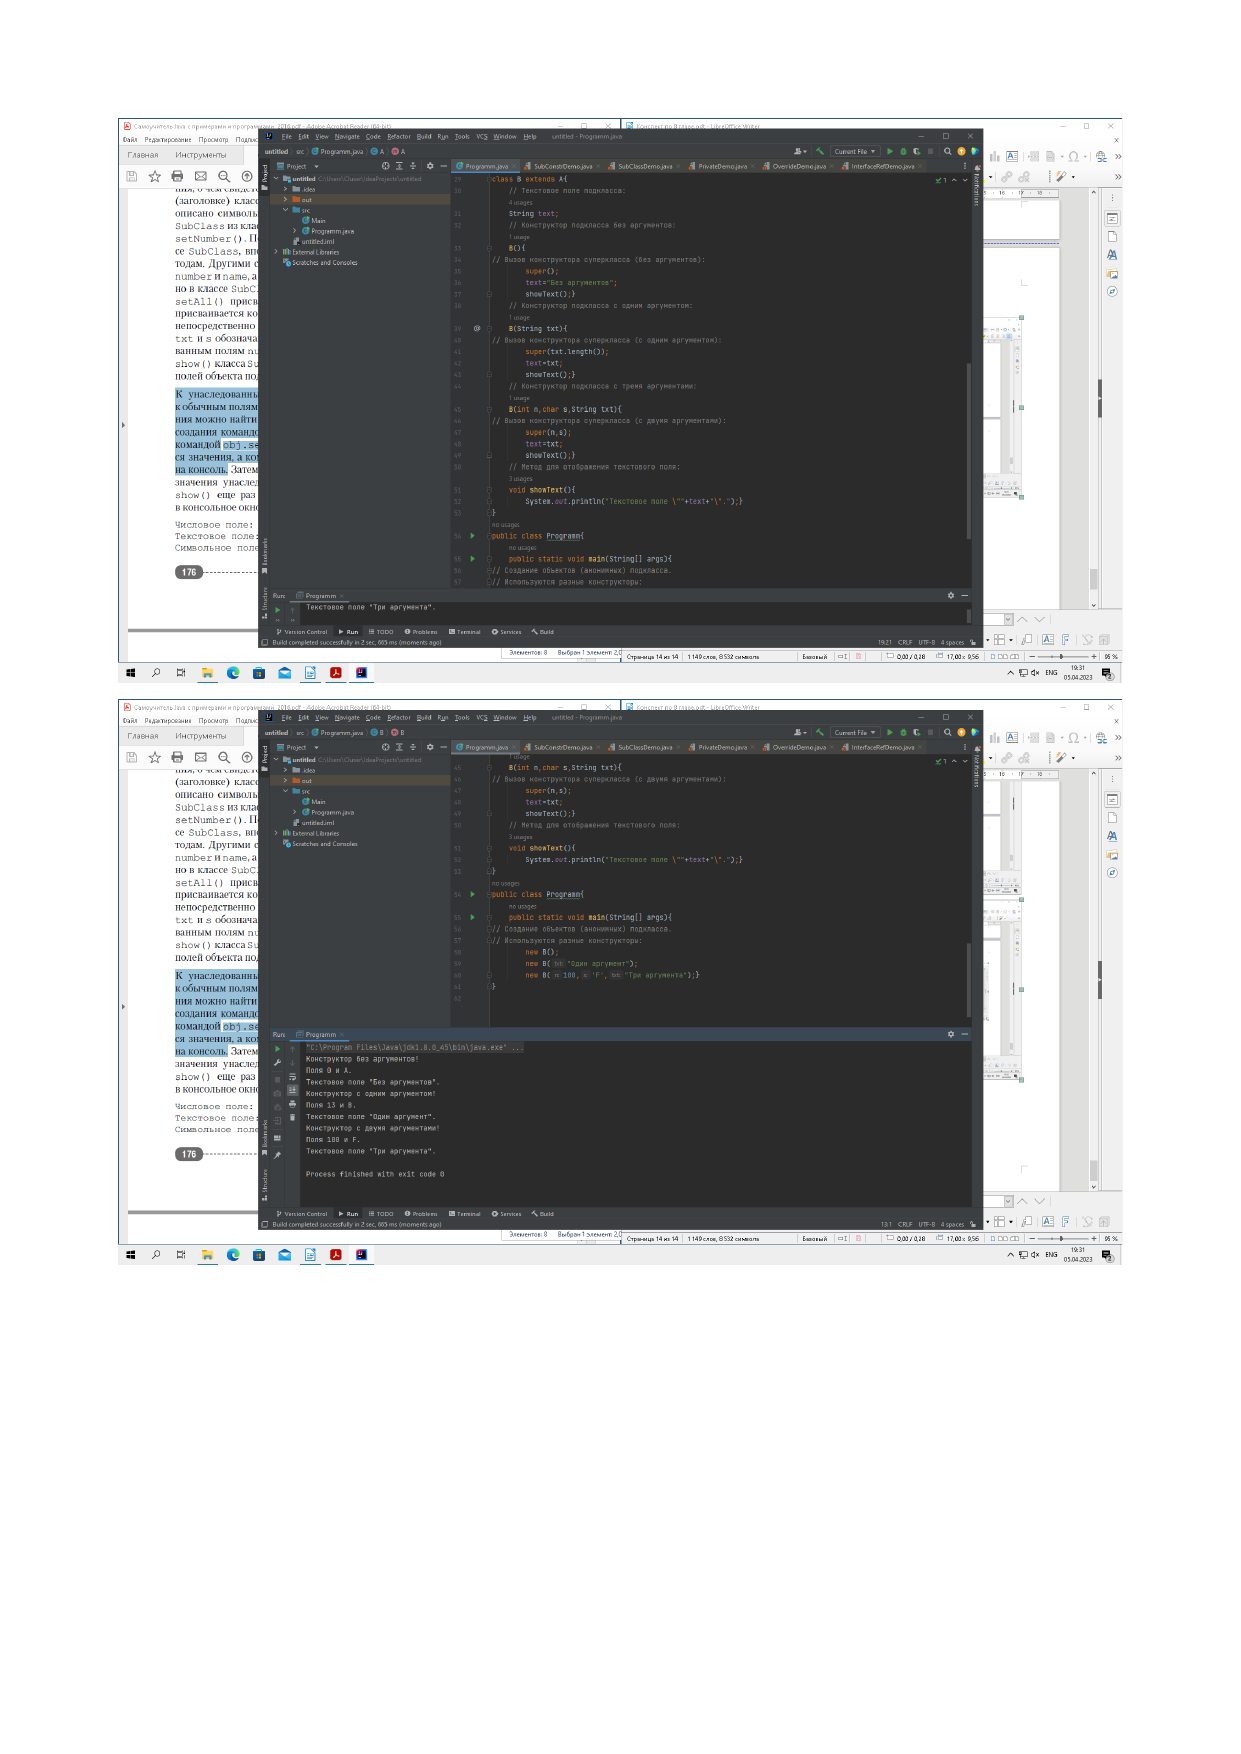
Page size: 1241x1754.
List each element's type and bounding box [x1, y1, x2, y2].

picture [118, 118, 1123, 683]
picture [118, 699, 1123, 1265]
